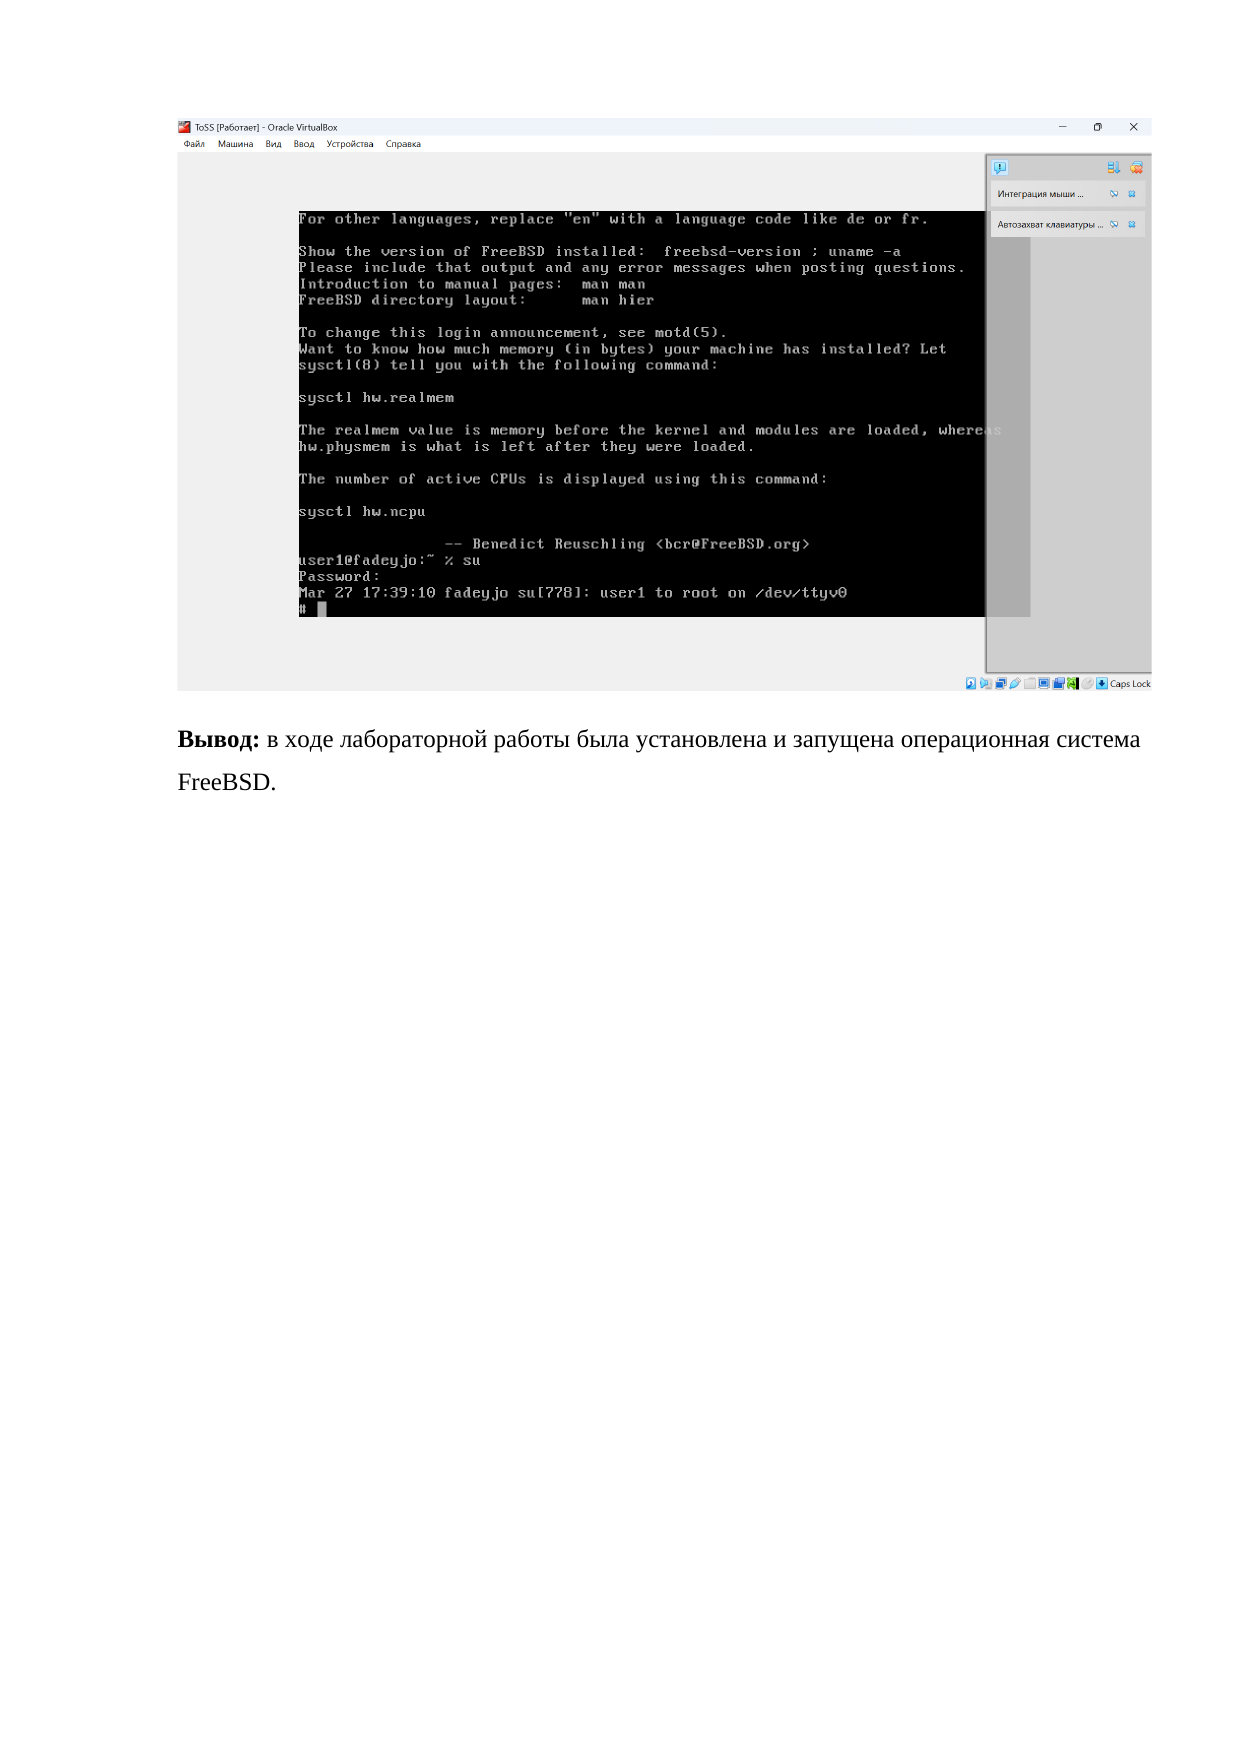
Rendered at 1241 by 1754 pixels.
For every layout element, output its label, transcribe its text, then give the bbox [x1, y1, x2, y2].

picture [177, 118, 1152, 691]
text Вывод: в ходе лабораторной работы была установлена и запущена операционная система FreeBSD. [177, 724, 1152, 796]
